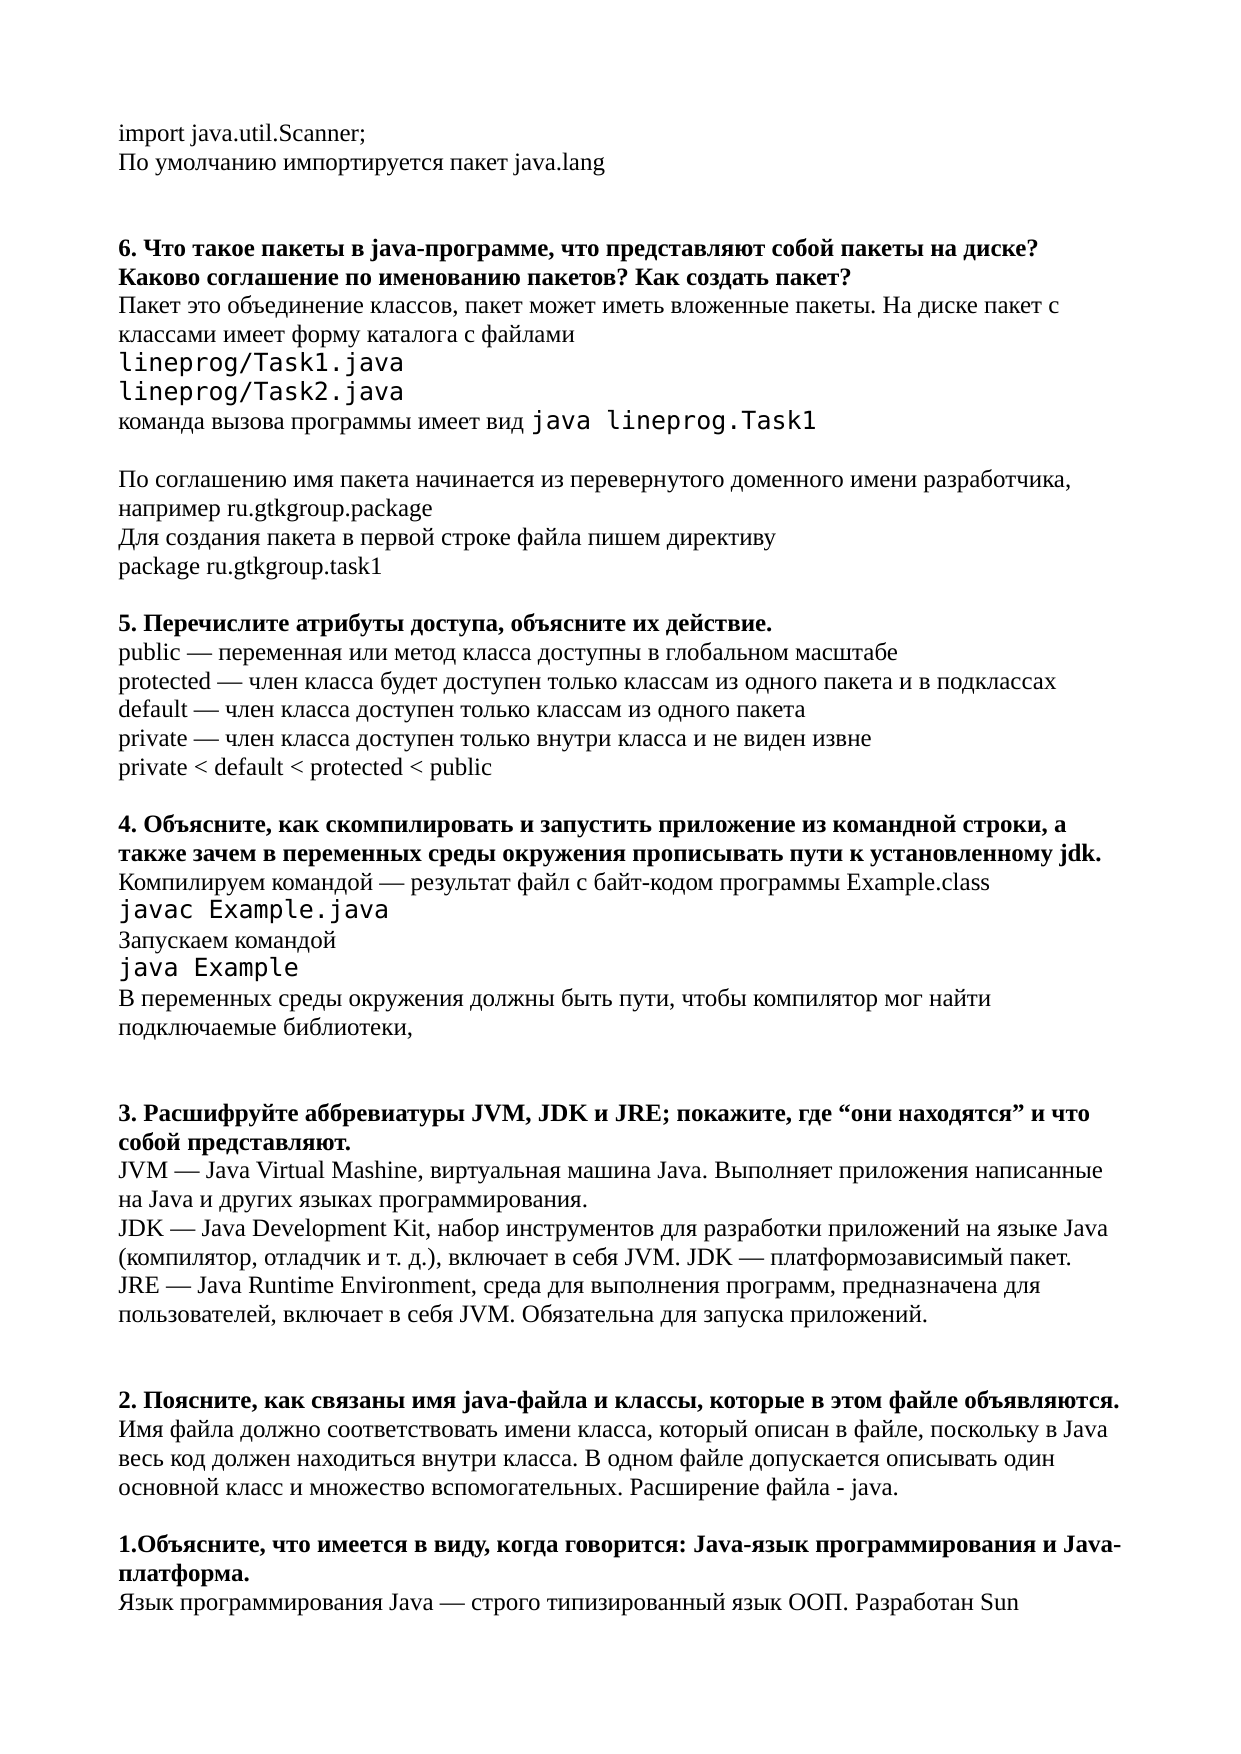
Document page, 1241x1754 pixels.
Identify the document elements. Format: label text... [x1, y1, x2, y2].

text 4. Объясните, как скомпилировать и запустить приложение из командной строки, а также зачем в переменных среды окружения прописывать пути к установленному jdk. [118, 809, 1122, 867]
text default — член класса доступен только классам из одного пакета [118, 694, 1122, 723]
text 3. Расшифруйте аббревиатуры JVM, JDK и JRE; покажите, где “они находятся” и что собой представляют. [118, 1098, 1122, 1155]
text 5. Перечислите атрибуты доступа, объясните их действие. [118, 608, 1122, 637]
text package ru.gtkgroup.task1 [118, 551, 1122, 579]
text По соглашению имя пакета начинается из перевернутого доменного имени разработчика, например ru.gtkgroup.package [118, 464, 1122, 522]
text 1.Объясните, что имеется в виду, когда говорится: Java-язык программирования и Java-платформа. [118, 1529, 1122, 1587]
text По умолчанию импортируется пакет java.lang [118, 147, 1122, 176]
text public — переменная или метод класса доступны в глобальном масштабе [118, 637, 1122, 666]
text Язык программирования Java — строго типизированный язык ООП. Разработан Sun [118, 1587, 1122, 1615]
text команда вызова программы имеет вид java lineprog.Task1 [118, 406, 1122, 436]
text lineprog/Task2.java [118, 377, 1122, 406]
text javac Example.java [118, 896, 1122, 925]
text JDK — Java Development Kit, набор инструментов для разработки приложений на языке Java (компилятор, отладчик и т. д.), включает в себя JVM. JDK — платформозависимый пакет. [118, 1213, 1122, 1270]
text private — член класса доступен только внутри класса и не виден извне [118, 723, 1122, 752]
text private < default < protected < public [118, 752, 1122, 781]
text import java.util.Scanner; [118, 118, 1122, 147]
text JRE — Java Runtime Environment, среда для выполнения программ, предназначена для пользователей, включает в себя JVM. Обязательна для запуска приложений. [118, 1270, 1122, 1328]
text lineprog/Task1.java [118, 348, 1122, 377]
text Для создания пакета в первой строке файла пишем директиву [118, 522, 1122, 551]
text JVM — Java Virtual Mashine, виртуальная машина Java. Выполняет приложения написанные на Java и других языках программирования. [118, 1155, 1122, 1213]
text java Example [118, 954, 1122, 983]
text В переменных среды окружения должны быть пути, чтобы компилятор мог найти подключаемые библиотеки, [118, 983, 1122, 1040]
text protected — член класса будет доступен только классам из одного пакета и в подклассах [118, 666, 1122, 694]
text Компилируем командой — результат файл с байт-кодом программы Example.class [118, 867, 1122, 896]
text Пакет это объединение классов, пакет может иметь вложенные пакеты. На диске пакет с классами имеет форму каталога с файлами [118, 291, 1122, 348]
text 2. Поясните, как связаны имя java-файла и классы, которые в этом файле объявляются. [118, 1385, 1122, 1414]
text Запускаем командой [118, 925, 1122, 954]
text 6. Что такое пакеты в java-программе, что представляют собой пакеты на диске? Каково соглашение по именованию пакетов? Как создать пакет? [118, 233, 1122, 291]
text Имя файла должно соответствовать имени класса, который описан в файле, поскольку в Java весь код должен находиться внутри класса. В одном файле допускается описывать один основной класс и множество вспомогательных. Расширение файла - java. [118, 1414, 1122, 1500]
